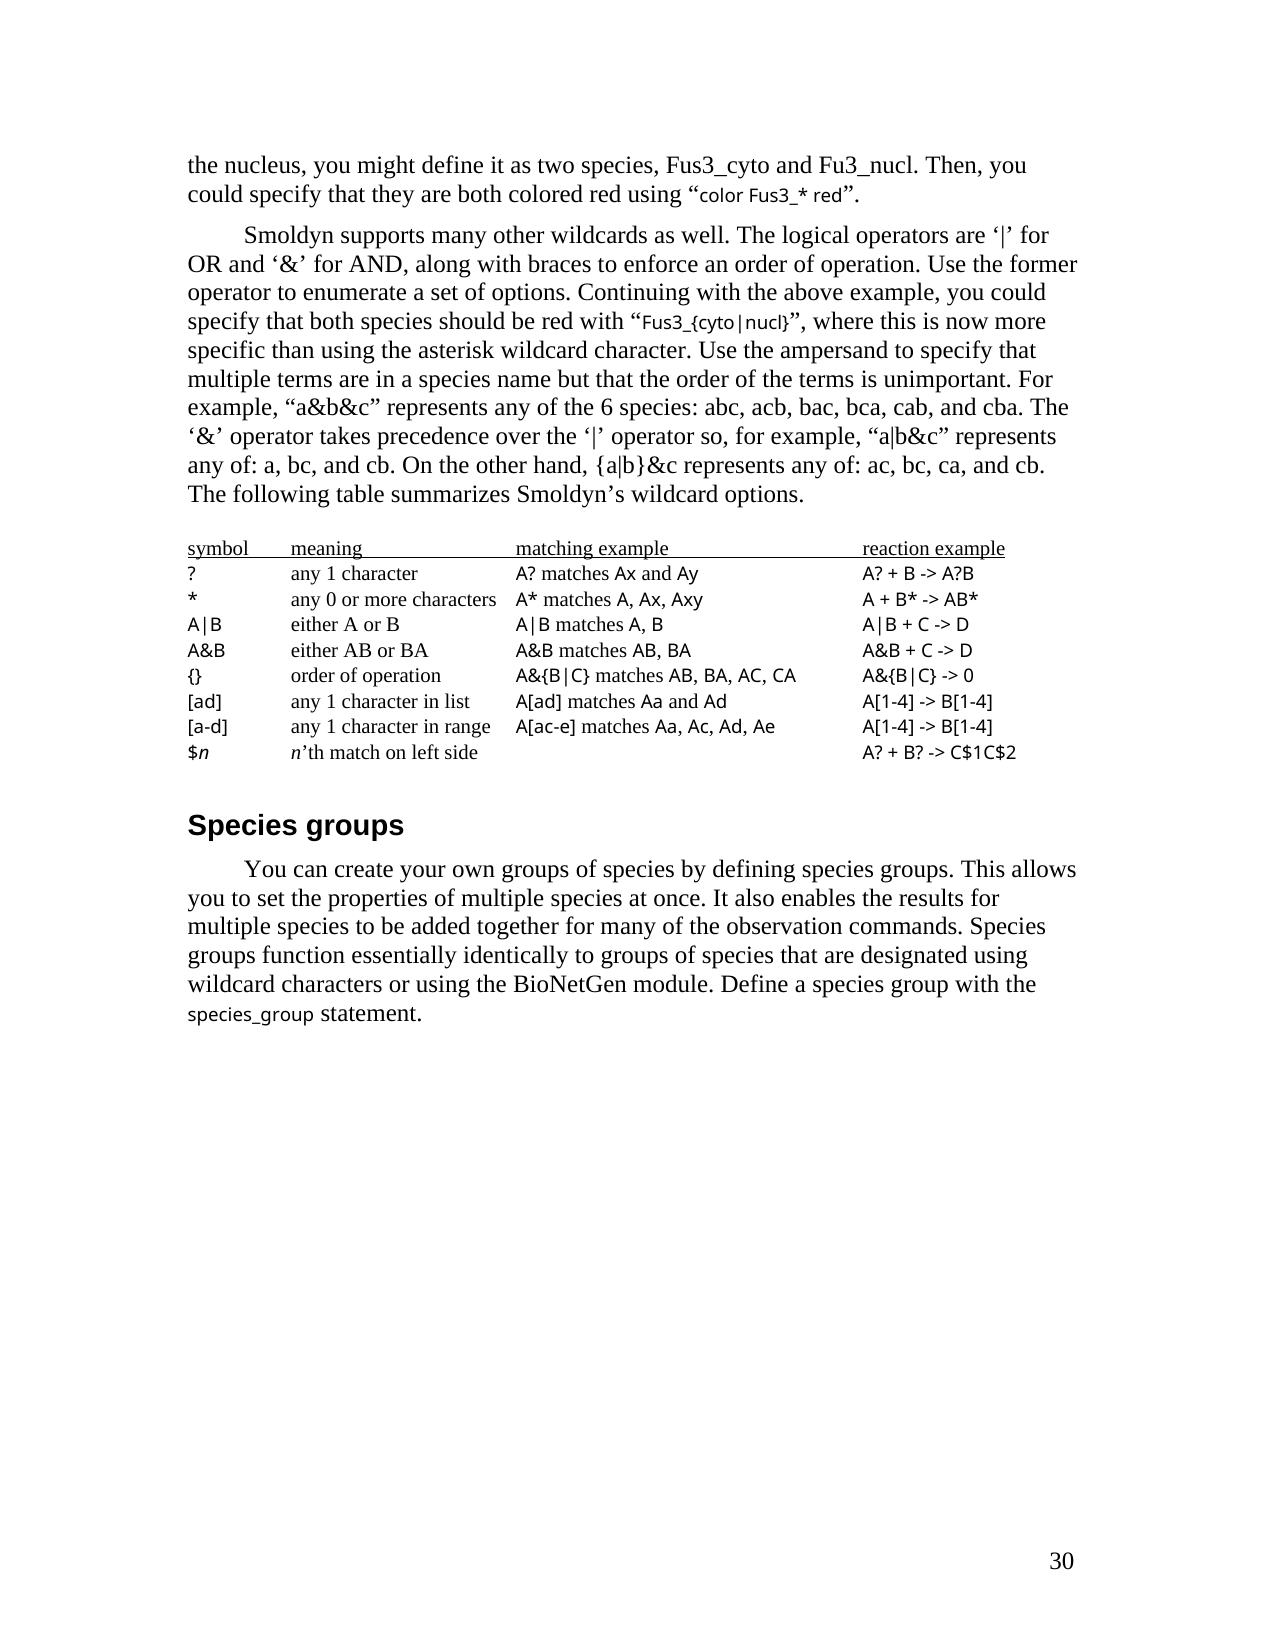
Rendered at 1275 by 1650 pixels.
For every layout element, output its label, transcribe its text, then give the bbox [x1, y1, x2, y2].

text A&B either AB or BA A&B matches AB, BA A&B + C -> D [187, 637, 1087, 662]
text $n n’th match on left side A? + B? -> C$1C$2 [187, 739, 1087, 764]
text [ad] any 1 character in list A[ad] matches Aa and Ad A[1-4] -> B[1-4] [187, 688, 1087, 713]
text A|B either A or B A|B matches A, B A|B + C -> D [187, 611, 1087, 637]
text [a-d] any 1 character in range A[ac-e] matches Aa, Ac, Ad, Ae A[1-4] -> B[1-4] [187, 713, 1087, 739]
text symbol meaning matching example reaction example [187, 536, 1087, 560]
text the nucleus, you might define it as two species, Fus3_cyto and Fu3_nucl. Then, you could specify that they are both colored red using “color Fus3_* red”. [187, 150, 1087, 207]
text Smoldyn supports many other wildcards as well. The logical operators are ‘|’ for OR and ‘&’ for AND, along with braces to enforce an order of operation. Use the former operator to enumerate a set of options. Continuing with the above example, you could specify that both species should be red with “Fus3_{cyto|nucl}”, where this is now more specific than using the asterisk wildcard character. Use the ampersand to specify that multiple terms are in a species name but that the order of the terms is unimportant. For example, “a&b&c” represents any of the 6 species: abc, acb, bac, bca, cab, and cba. The ‘&’ operator takes precedence over the ‘|’ operator so, for example, “a|b&c” represents any of: a, bc, and cb. On the other hand, {a|b}&c represents any of: ac, bc, ca, and cb. The following table summarizes Smoldyn’s wildcard options. [187, 220, 1087, 507]
text {} order of operation A&{B|C} matches AB, BA, AC, CA A&{B|C} -> 0 [187, 662, 1087, 688]
subtitle Species groups [187, 808, 1087, 841]
text * any 0 or more characters A* matches A, Ax, Axy A + B* -> AB* [187, 586, 1087, 611]
text You can create your own groups of species by defining species groups. This allows you to set the properties of multiple species at once. It also enables the results for multiple species to be added together for many of the observation commands. Species groups function essentially identically to groups of species that are designated using wildcard characters or using the BioNetGen module. Define a species group with the species_group statement. [187, 854, 1087, 1026]
text ? any 1 character A? matches Ax and Ay A? + B -> A?B [187, 560, 1087, 586]
